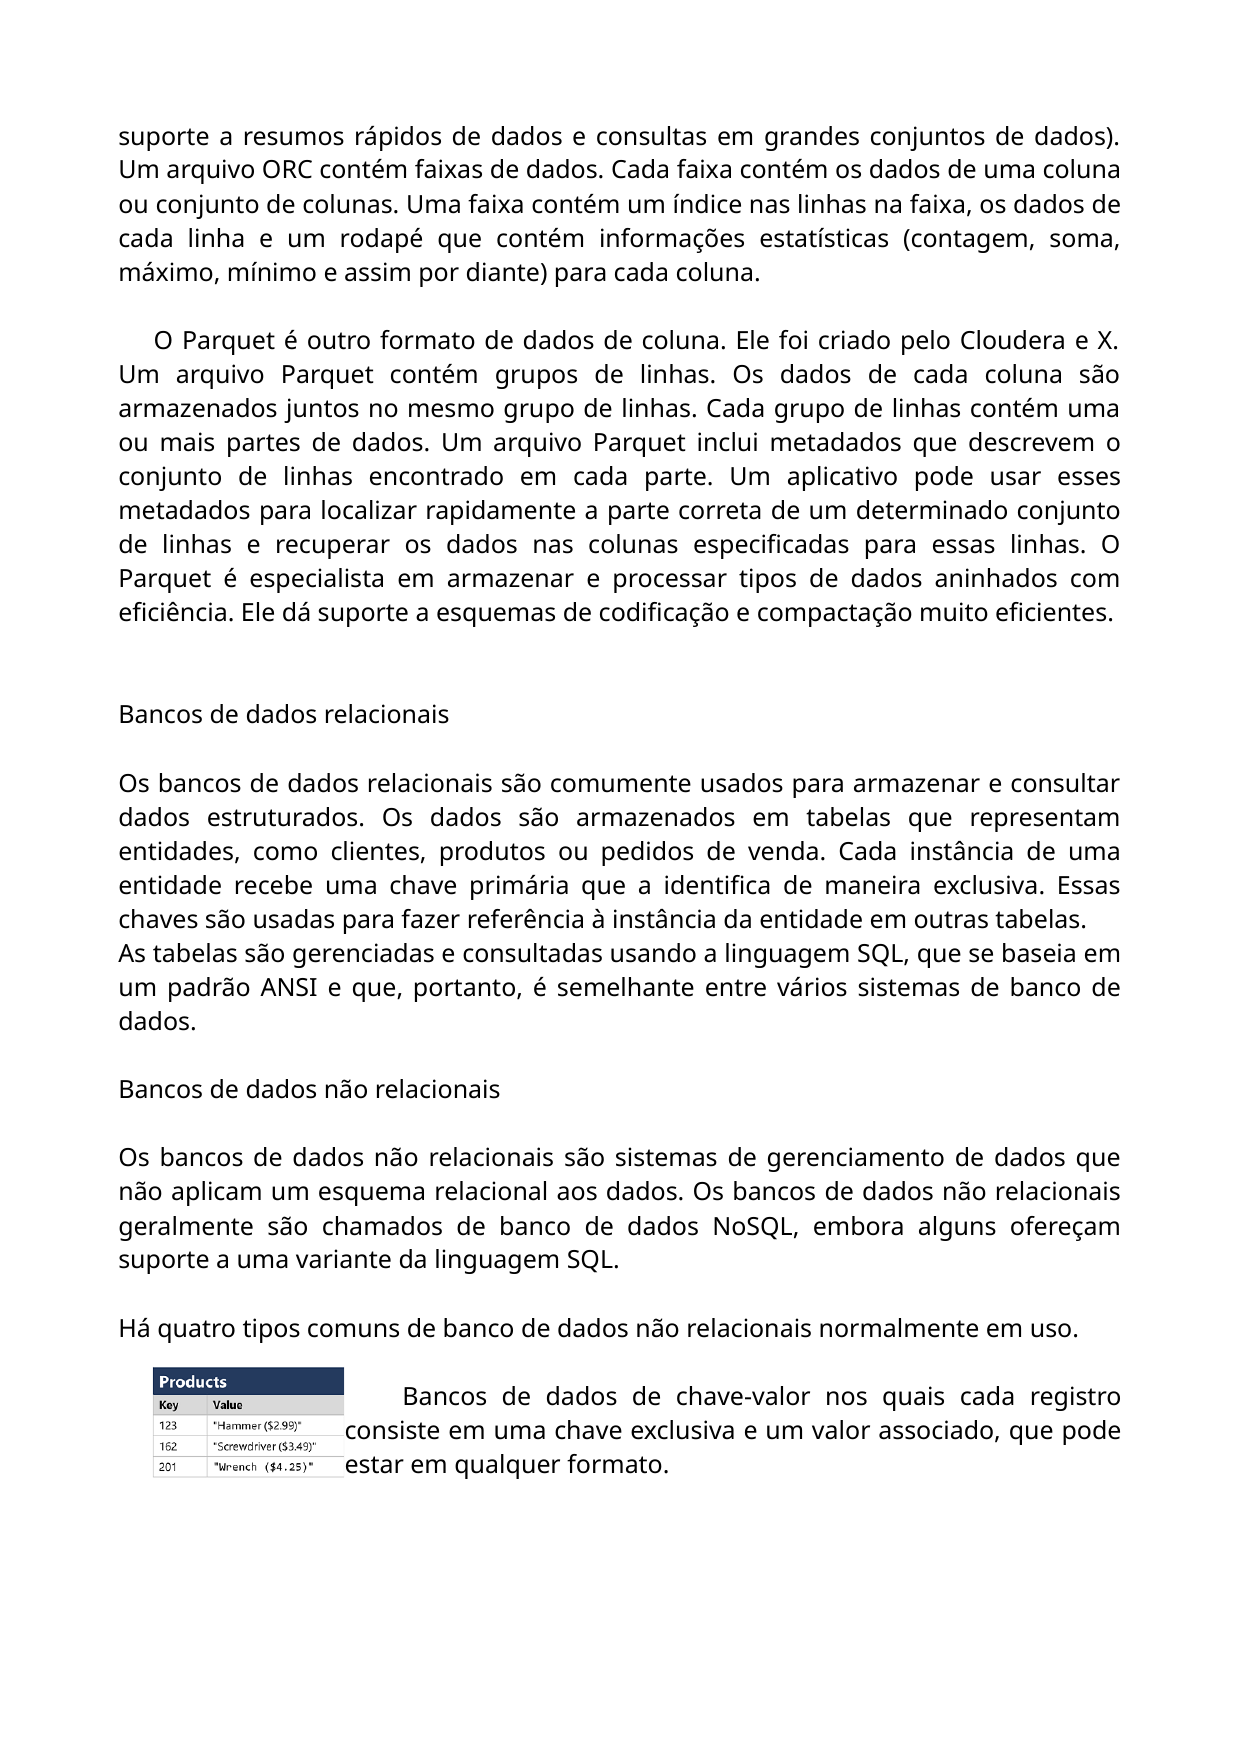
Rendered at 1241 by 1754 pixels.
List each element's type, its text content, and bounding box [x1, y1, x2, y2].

text Bancos de dados relacionais [118, 697, 1122, 731]
text O Parquet é outro formato de dados de coluna. Ele foi criado pelo Cloudera e X. Um arquivo Parquet contém grupos de linhas. Os dados de cada coluna são armazenados juntos no mesmo grupo de linhas. Cada grupo de linhas contém uma ou mais partes de dados. Um arquivo Parquet inclui metadados que descrevem o conjunto de linhas encontrado em cada parte. Um aplicativo pode usar esses metadados para localizar rapidamente a parte correta de um determinado conjunto de linhas e recuperar os dados nas colunas especificadas para essas linhas. O Parquet é especialista em armazenar e processar tipos de dados aninhados com eficiência. Ele dá suporte a esquemas de codificação e compactação muito eficientes. [118, 322, 1122, 629]
text Bancos de dados não relacionais [118, 1072, 1122, 1106]
text Os bancos de dados não relacionais são sistemas de gerenciamento de dados que não aplicam um esquema relacional aos dados. Os bancos de dados não relacionais geralmente são chamados de banco de dados NoSQL, embora alguns ofereçam suporte a uma variante da linguagem SQL. [118, 1140, 1122, 1276]
text As tabelas são gerenciadas e consultadas usando a linguagem SQL, que se baseia em um padrão ANSI e que, portanto, é semelhante entre vários sistemas de banco de dados. [118, 936, 1122, 1038]
text Há quatro tipos comuns de banco de dados não relacionais normalmente em uso. [118, 1310, 1122, 1344]
text Bancos de dados de chave-valor nos quais cada registro consiste em uma chave exclusiva e um valor associado, que pode estar em qualquer formato. [118, 1378, 1122, 1481]
text suporte a resumos rápidos de dados e consultas em grandes conjuntos de dados). Um arquivo ORC contém faixas de dados. Cada faixa contém os dados de uma coluna ou conjunto de colunas. Uma faixa contém um índice nas linhas na faixa, os dados de cada linha e um rodapé que contém informações estatísticas (contagem, soma, máximo, mínimo e assim por diante) para cada coluna. [118, 118, 1122, 288]
text Os bancos de dados relacionais são comumente usados para armazenar e consultar dados estruturados. Os dados são armazenados em tabelas que representam entidades, como clientes, produtos ou pedidos de venda. Cada instância de uma entidade recebe uma chave primária que a identifica de maneira exclusiva. Essas chaves são usadas para fazer referência à instância da entidade em outras tabelas. [118, 765, 1122, 936]
picture [152, 1366, 345, 1480]
